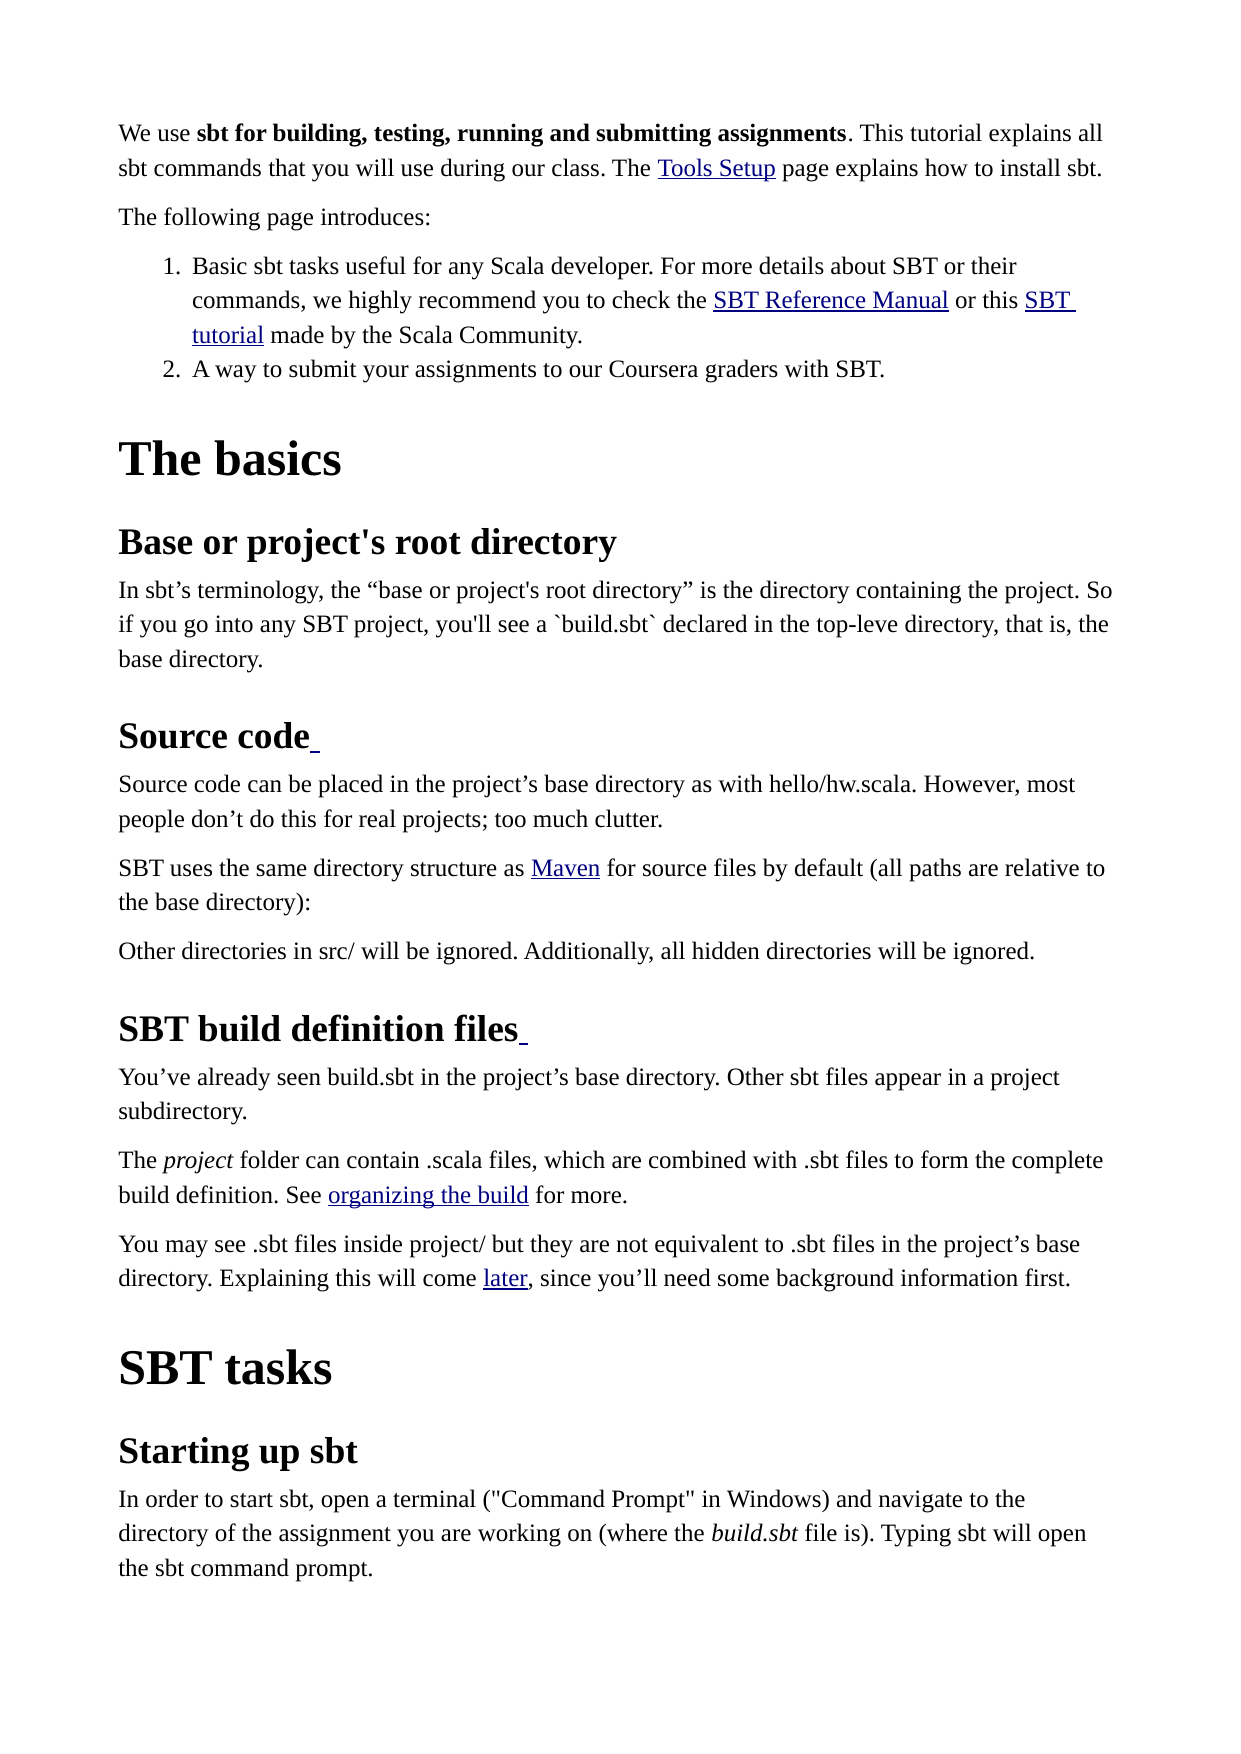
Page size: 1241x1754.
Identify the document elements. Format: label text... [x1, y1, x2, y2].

subtitle Source code [118, 713, 1122, 757]
text The project folder can contain .scala files, which are combined with .sbt files to form the complete build definition. See organizing the build for more. [118, 1145, 1122, 1208]
list Basic sbt tasks useful for any Scala developer. For more details about SBT or their commands, we highly recommend you to check the SBT Reference Manual or this SBT tutorial made by the Scala Community. [162, 251, 1122, 348]
subtitle SBT tasks [118, 1337, 1122, 1395]
text In sbt’s terminology, the “base or project's root directory” is the directory containing the project. So if you go into any SBT project, you'll see a `build.sbt` declared in the top-leve directory, that is, the base directory. [118, 575, 1122, 672]
subtitle Base or project's root directory [118, 519, 1122, 562]
text Other directories in src/ will be ignored. Additionally, all hidden directories will be ignored. [118, 936, 1122, 965]
text We use sbt for building, testing, running and submitting assignments. This tutorial explains all sbt commands that you will use during our class. The Tools Setup page explains how to install sbt. [118, 118, 1122, 181]
text You may see .sbt files inside project/ but they are not equivalent to .sbt files in the project’s base directory. Explaining this will come later, since you’ll need some background information first. [118, 1229, 1122, 1292]
text SBT uses the same directory structure as Maven for source files by default (all paths are relative to the base directory): [118, 853, 1122, 916]
text The following page introduces: [118, 202, 1122, 230]
list A way to submit your assignments to our Coursera graders with SBT. [162, 354, 1122, 383]
subtitle SBT build definition files [118, 1006, 1122, 1049]
subtitle Starting up sbt [118, 1428, 1122, 1471]
subtitle The basics [118, 428, 1122, 486]
text Source code can be placed in the project’s base directory as with hello/hw.scala. However, most people don’t do this for real projects; too much clutter. [118, 769, 1122, 832]
text You’ve already seen build.sbt in the project’s base directory. Other sbt files appear in a project subdirectory. [118, 1062, 1122, 1125]
text In order to start sbt, open a terminal ("Command Prompt" in Windows) and navigate to the directory of the assignment you are working on (where the build.sbt file is). Typing sbt will open the sbt command prompt. [118, 1484, 1122, 1582]
